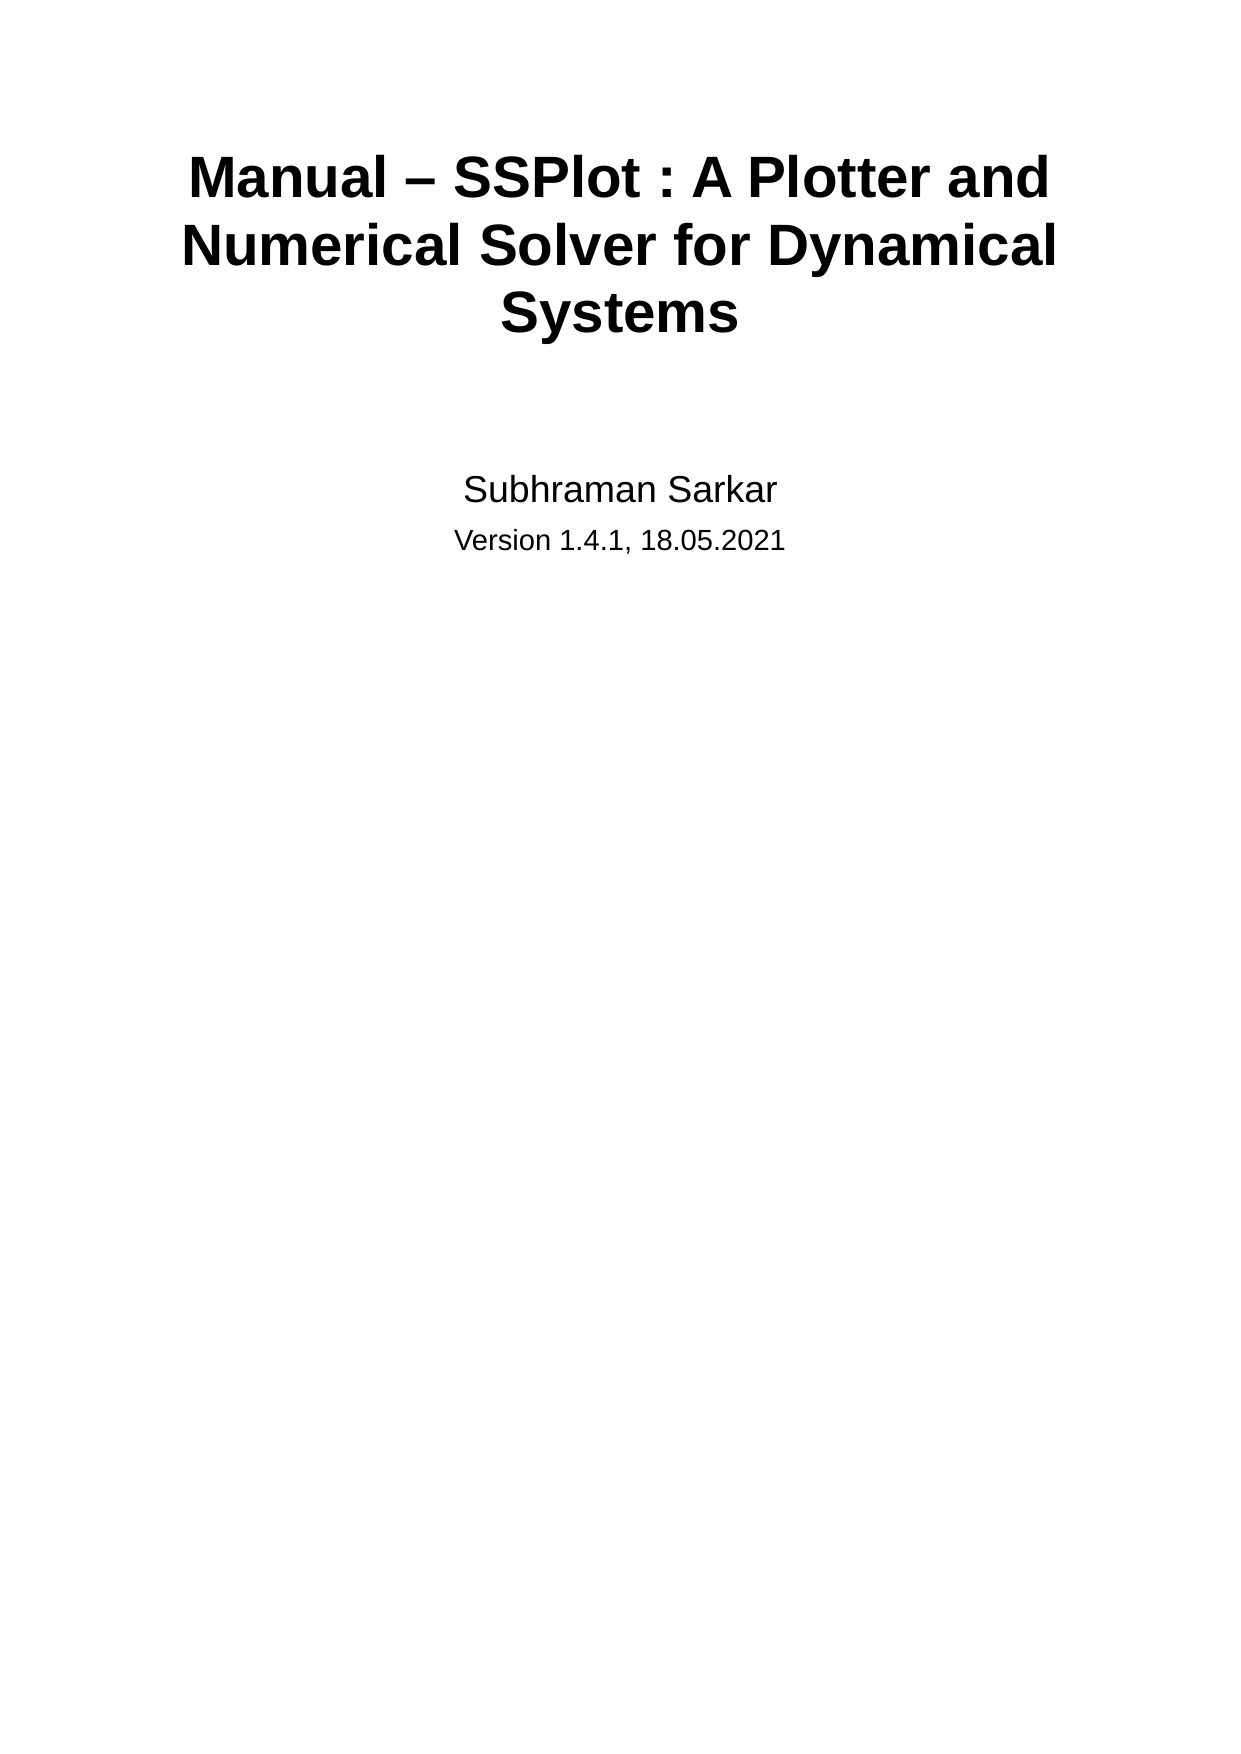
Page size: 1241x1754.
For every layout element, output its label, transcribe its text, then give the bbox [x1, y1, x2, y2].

text Version 1.4.1, 18.05.2021 [118, 523, 1122, 557]
subtitle Subhraman Sarkar [118, 468, 1122, 511]
title Manual – SSPlot : A Plotter and Numerical Solver for Dynamical Systems [118, 143, 1122, 344]
